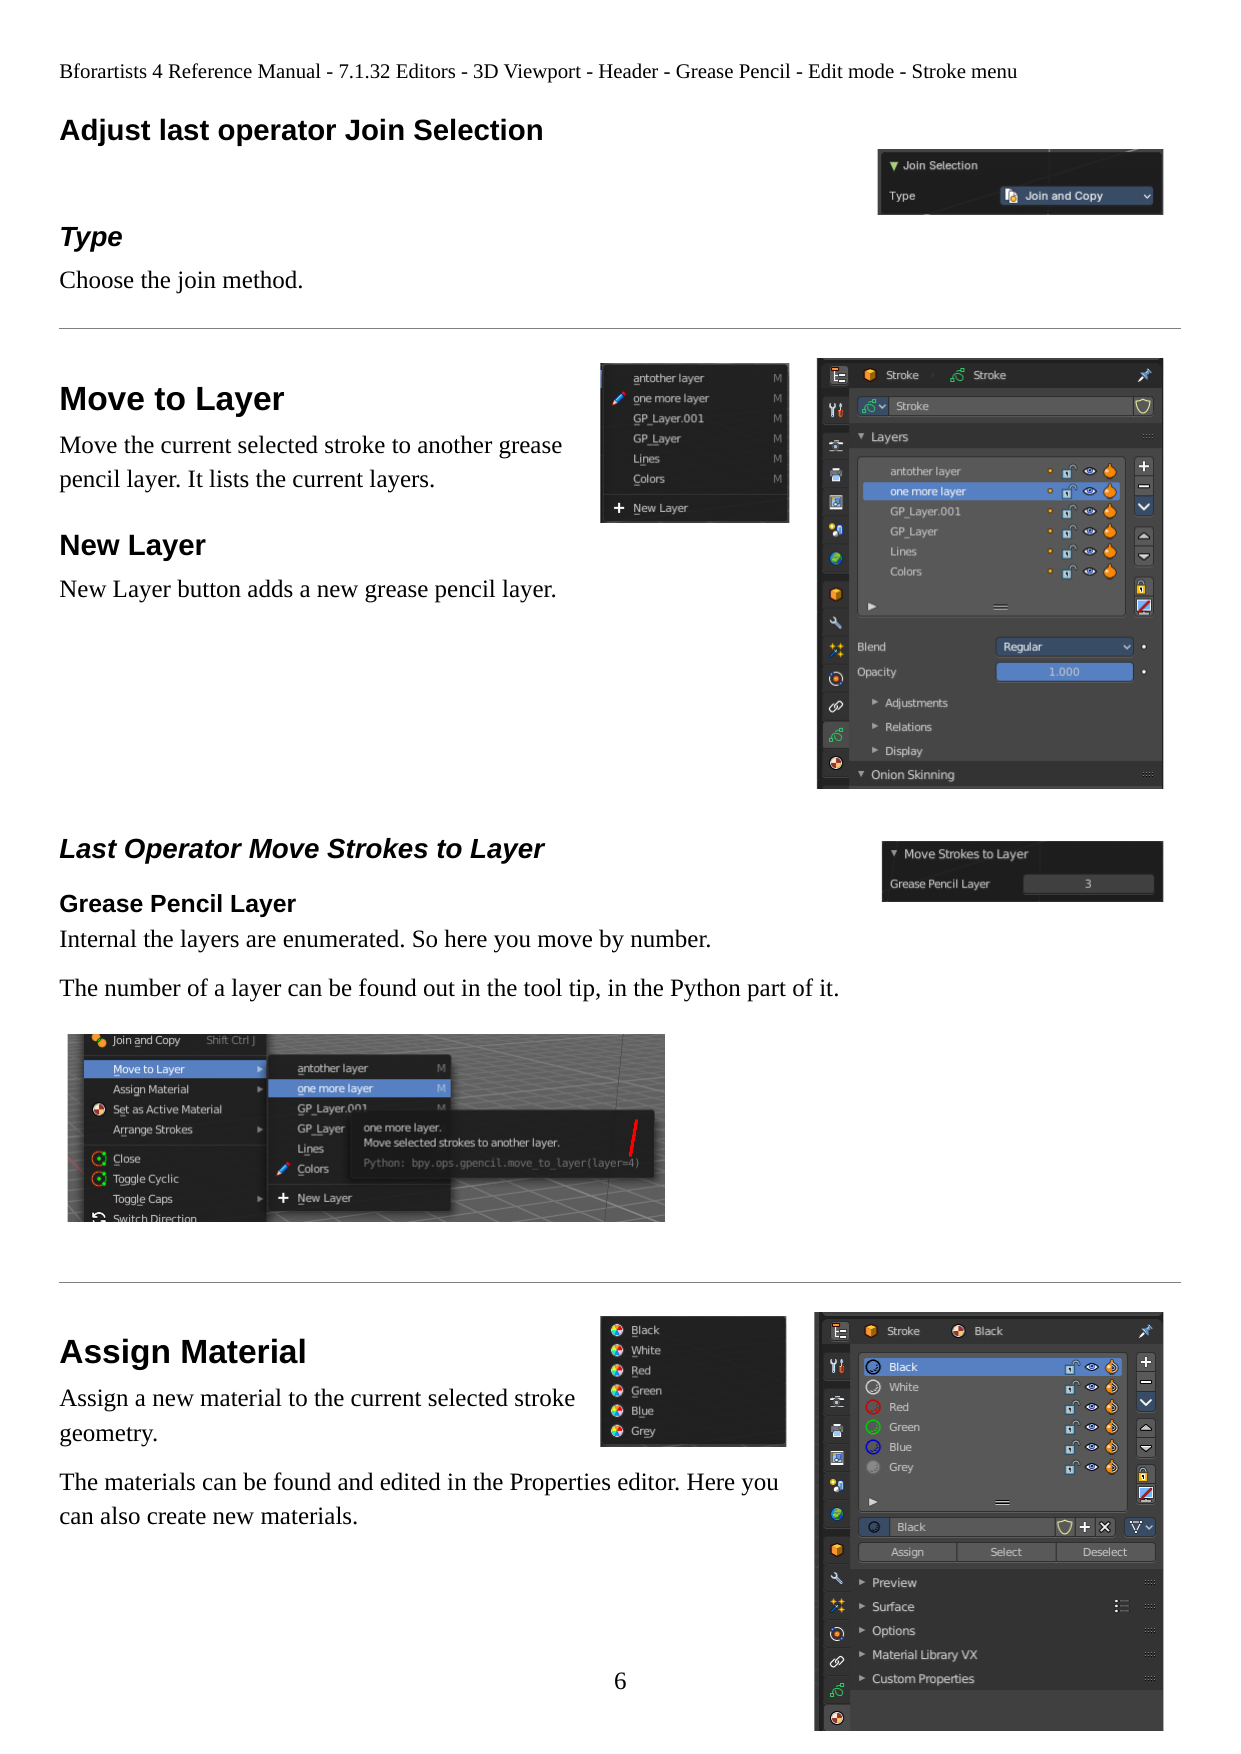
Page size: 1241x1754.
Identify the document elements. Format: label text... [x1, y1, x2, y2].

subtitle Type [59, 220, 1181, 252]
picture [600, 1316, 787, 1447]
subtitle Assign Material [59, 1332, 600, 1371]
text Internal the layers are enumerated. So here you move by number. [59, 924, 1181, 953]
picture [881, 841, 1164, 902]
picture [816, 358, 1164, 789]
text Choose the join method. [59, 265, 1181, 293]
text Move the current selected stroke to another grease pencil layer. It lists the current layers. [59, 430, 600, 493]
subtitle New Layer [59, 528, 816, 562]
subtitle [1164, 528, 1181, 562]
subtitle [1164, 1332, 1181, 1371]
text The materials can be found and edited in the Properties editor. Here you can also create new materials. [59, 1467, 814, 1530]
subtitle [790, 379, 816, 417]
picture [814, 1312, 1164, 1731]
subtitle Grease Pencil Layer [59, 889, 1181, 918]
picture [600, 363, 790, 523]
text The number of a layer can be found out in the tool tip, in the Python part of it. [59, 973, 1181, 1002]
subtitle [787, 1332, 814, 1371]
picture [67, 1034, 665, 1222]
subtitle Last Operator Move Strokes to Layer [59, 832, 1181, 864]
text New Layer button adds a new grease pencil layer. [59, 574, 816, 603]
picture [877, 149, 1164, 215]
text Assign a new material to the current selected stroke geometry. [59, 1383, 600, 1447]
subtitle Adjust last operator Join Selection [59, 113, 1181, 146]
subtitle [1164, 379, 1181, 417]
text [787, 1383, 814, 1447]
subtitle Move to Layer [59, 379, 600, 417]
